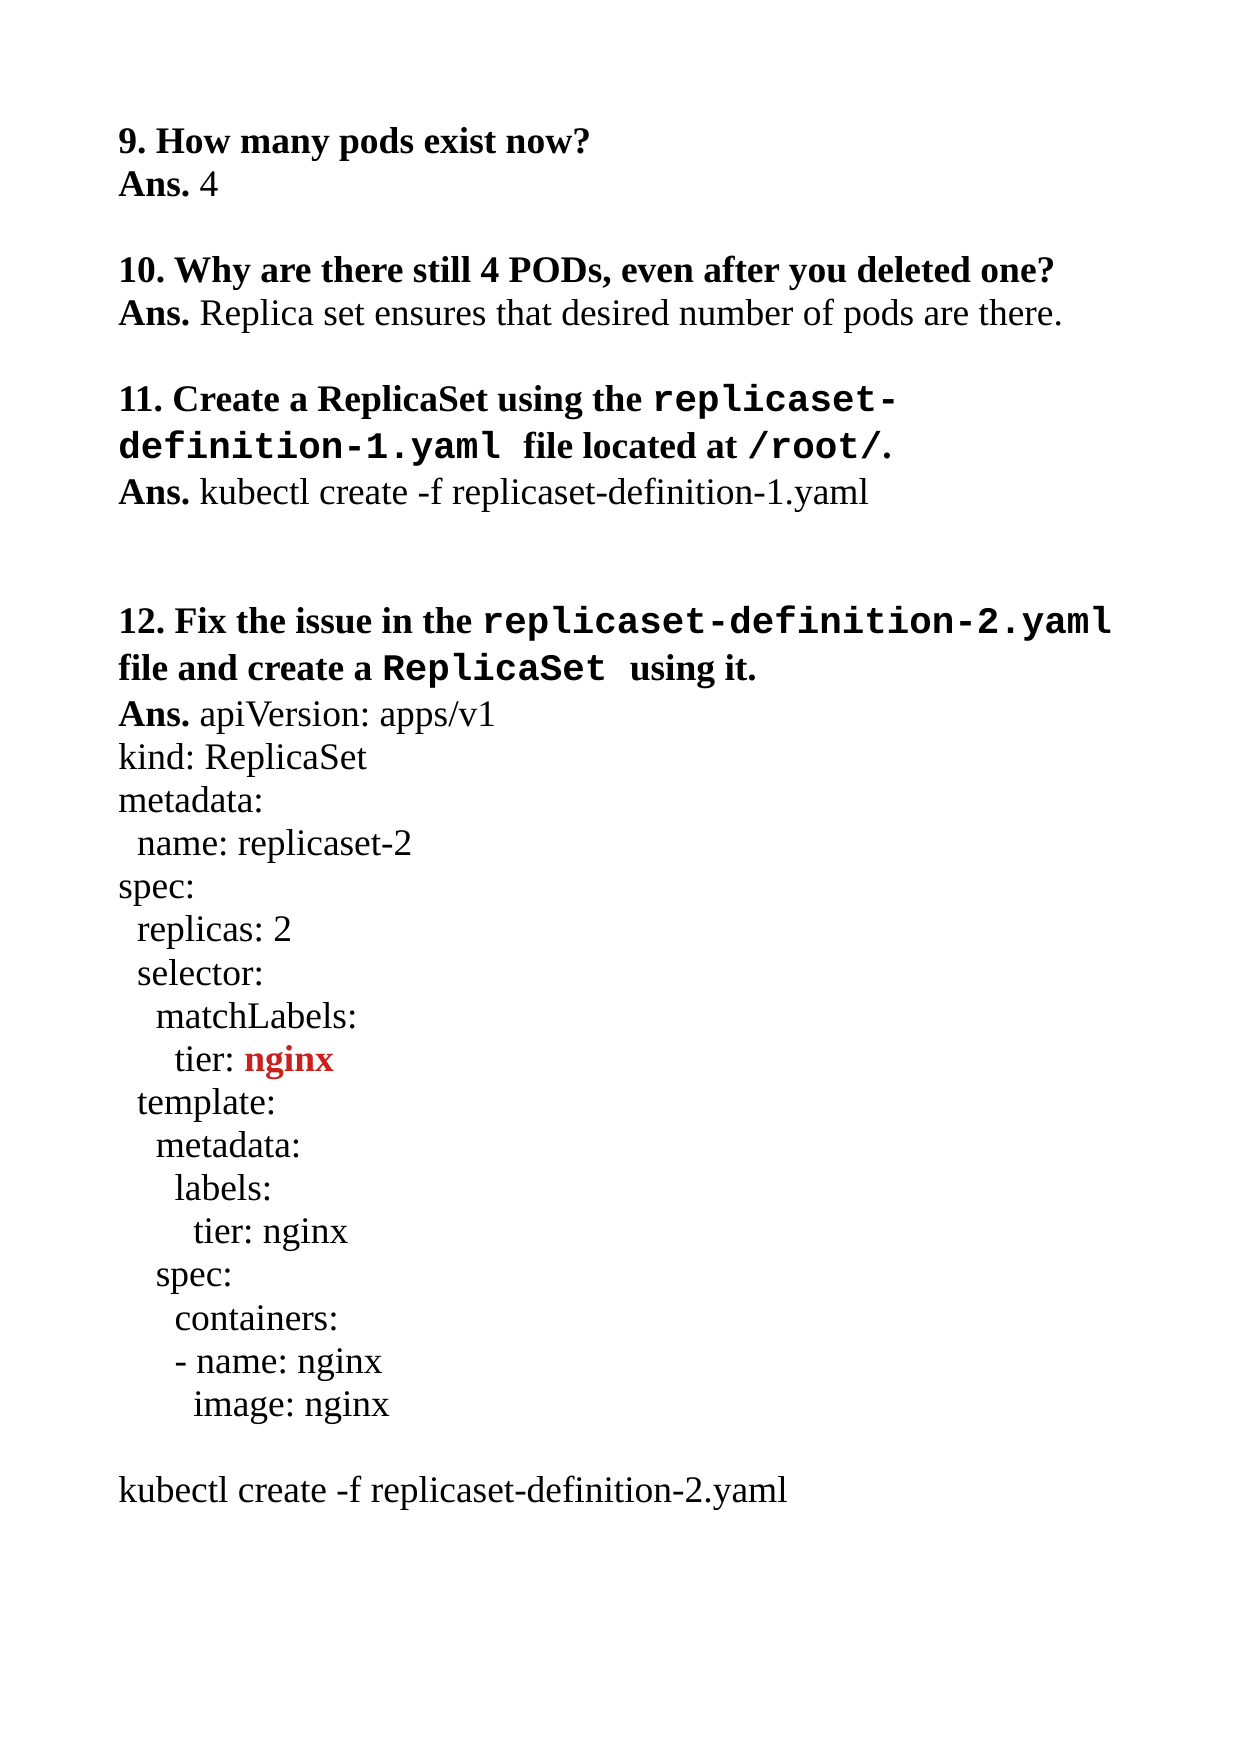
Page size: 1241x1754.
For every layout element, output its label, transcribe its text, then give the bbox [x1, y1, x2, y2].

text tier: nginx [118, 1209, 1122, 1252]
text selector: [118, 950, 1122, 993]
text matchLabels: [118, 993, 1122, 1036]
text tier: nginx [118, 1036, 1122, 1079]
text 11. Create a ReplicaSet using the replicaset-definition-1.yaml file located at /root/. [118, 377, 1122, 469]
text name: replicaset-2 [118, 821, 1122, 864]
text Ans. 4 [118, 161, 1122, 204]
text 9. How many pods exist now? [118, 118, 1122, 161]
text Ans. apiVersion: apps/v1 [118, 691, 1122, 734]
text metadata: [118, 1122, 1122, 1166]
text Ans. Replica set ensures that desired number of pods are there. [118, 291, 1122, 334]
text image: nginx [118, 1381, 1122, 1424]
text spec: [118, 864, 1122, 907]
text kubectl create -f replicaset-definition-2.yaml [118, 1467, 1122, 1511]
text Ans. kubectl create -f replicaset-definition-1.yaml [118, 469, 1122, 512]
text 12. Fix the issue in the replicaset-definition-2.yaml file and create a ReplicaSet using it. [118, 599, 1122, 691]
text containers: [118, 1295, 1122, 1338]
text replicas: 2 [118, 907, 1122, 950]
text spec: [118, 1252, 1122, 1295]
text - name: nginx [118, 1338, 1122, 1381]
text 10. Why are there still 4 PODs, even after you deleted one? [118, 247, 1122, 291]
text metadata: [118, 777, 1122, 821]
text kind: ReplicaSet [118, 734, 1122, 777]
text labels: [118, 1166, 1122, 1209]
text template: [118, 1079, 1122, 1122]
